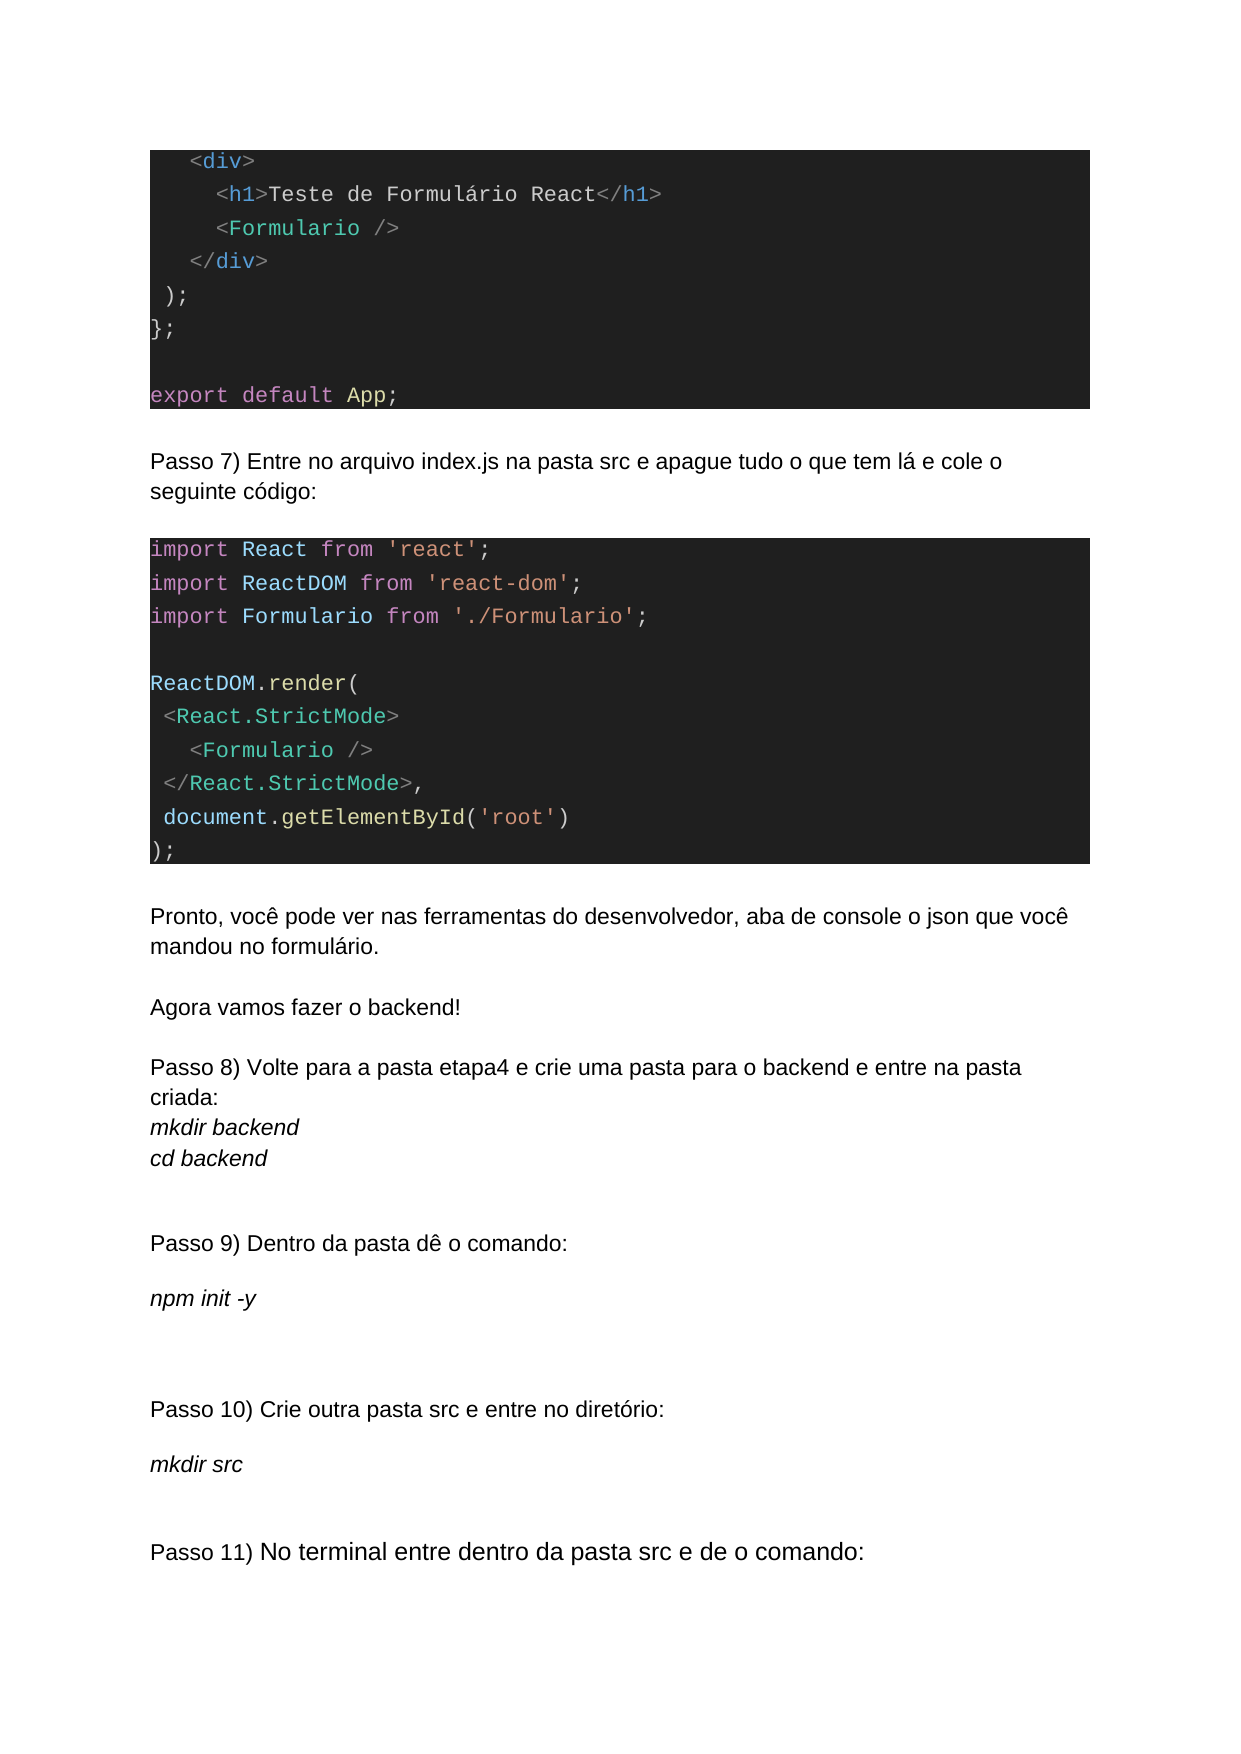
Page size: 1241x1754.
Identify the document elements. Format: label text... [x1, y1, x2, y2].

text Passo 7) Entre no arquivo index.js na pasta src e apague tudo o que tem lá e cole o seguinte código: [150, 448, 1090, 504]
text <div> [150, 150, 1090, 175]
text import React from 'react'; [150, 538, 1090, 563]
text mkdir backend [150, 1114, 1090, 1141]
text ReactDOM.render( [150, 672, 1090, 697]
text import Formulario from './Formulario'; [150, 605, 1090, 630]
text Agora vamos fazer o backend! [150, 993, 1090, 1020]
text <React.StrictMode> [150, 706, 1090, 730]
text cd backend [150, 1144, 1090, 1171]
text Passo 10) Crie outra pasta src e entre no diretório: [150, 1396, 1090, 1422]
text Passo 9) Dentro da pasta dê o comando: [150, 1230, 1090, 1256]
text <h1>Teste de Formulário React</h1> [150, 183, 1090, 208]
text document.getElementById('root') [150, 806, 1090, 831]
text import ReactDOM from 'react-dom'; [150, 572, 1090, 597]
text Passo 8) Volte para a pasta etapa4 e crie uma pasta para o backend e entre na pasta criada: [150, 1054, 1090, 1111]
text <Formulario /> [150, 739, 1090, 764]
text export default App; [150, 384, 1090, 409]
text mkdir src [150, 1451, 1090, 1477]
text Passo 11) No terminal entre dentro da pasta src e de o comando: [150, 1506, 1090, 1565]
text </React.StrictMode>, [150, 772, 1090, 797]
text ); [150, 839, 1090, 864]
text <Formulario /> [150, 217, 1090, 242]
text Pronto, você pode ver nas ferramentas do desenvolvedor, aba de console o json que você mandou no formulário. [150, 903, 1090, 959]
text npm init -y [150, 1285, 1090, 1312]
text }; [150, 317, 1090, 342]
text ); [150, 284, 1090, 308]
text </div> [150, 250, 1090, 275]
